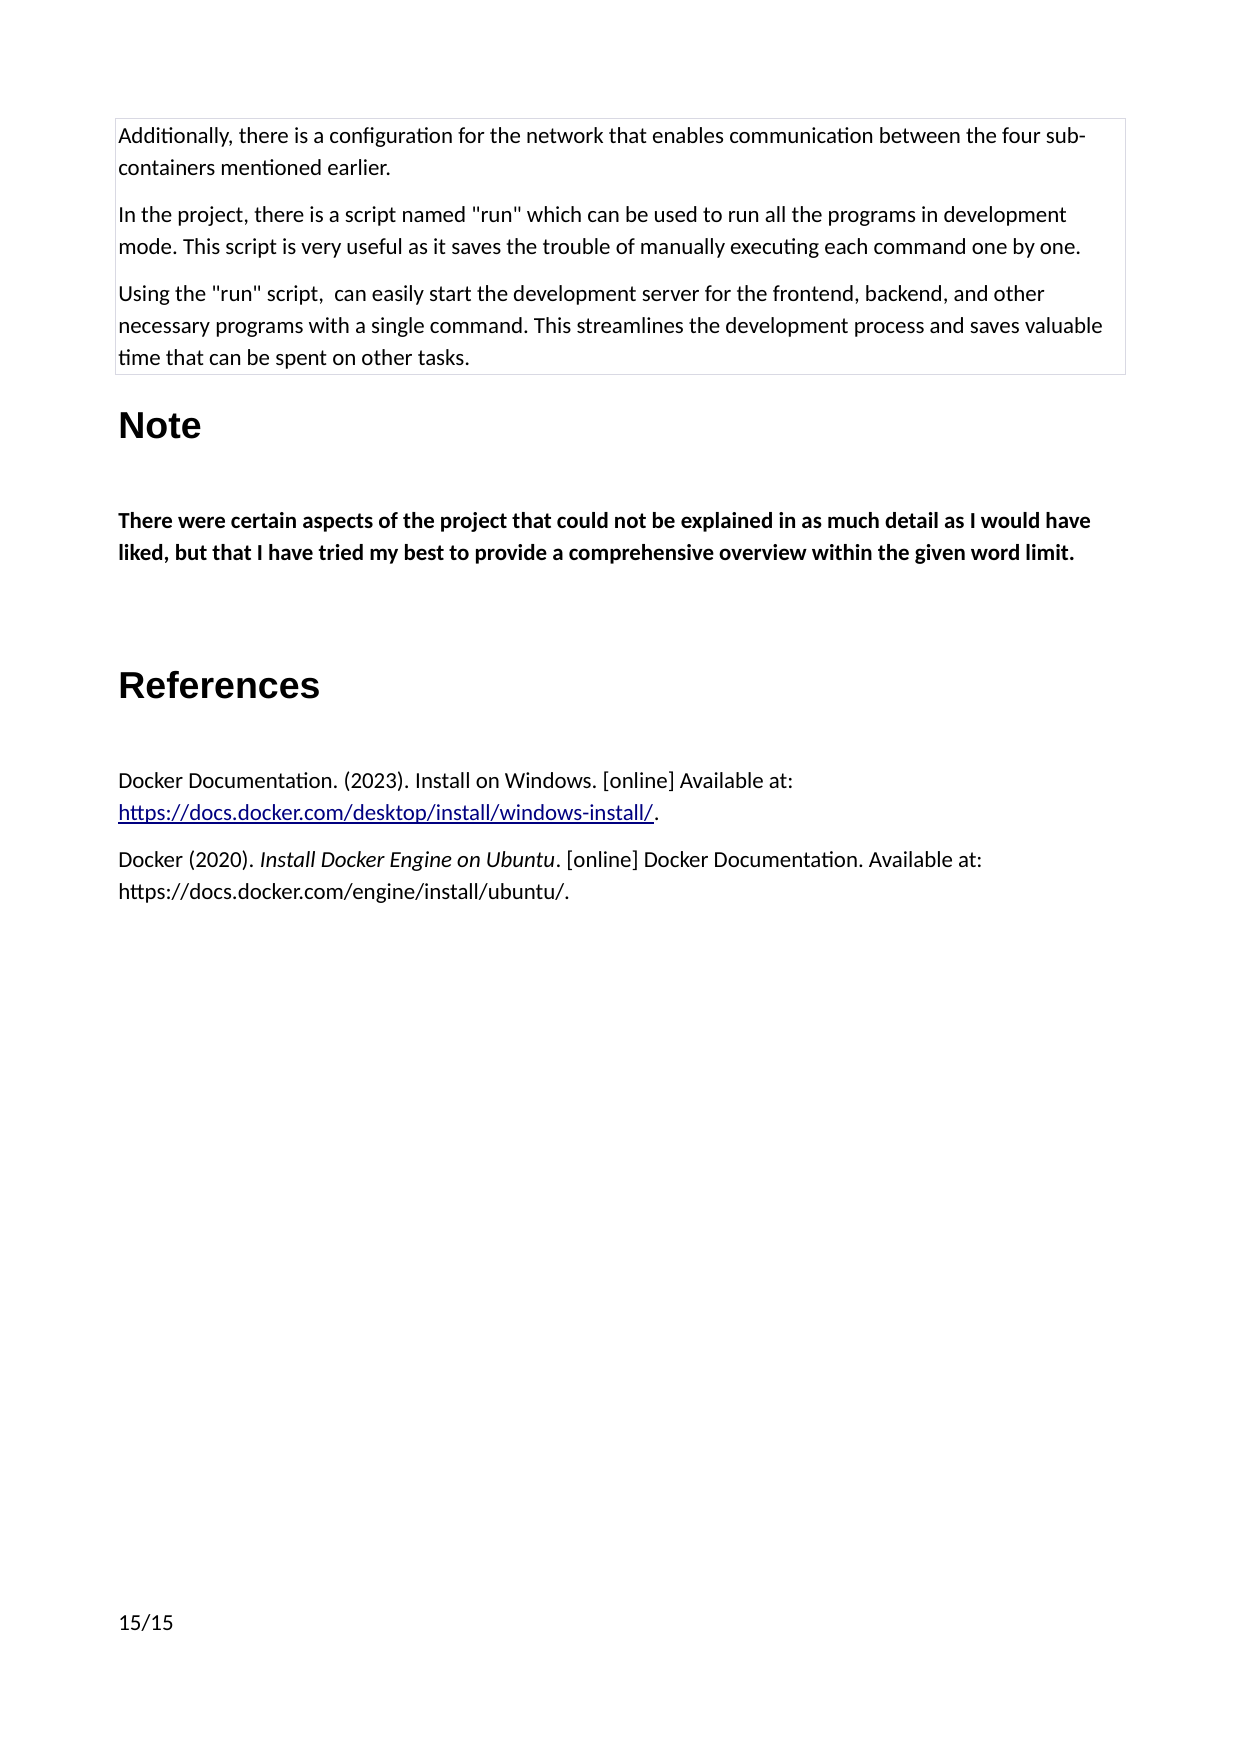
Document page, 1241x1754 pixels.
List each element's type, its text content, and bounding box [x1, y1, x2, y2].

text There were certain aspects of the project that could not be explained in as much detail as I would have liked, but that I have tried my best to provide a comprehensive overview within the given word limit. [118, 506, 1122, 566]
text ‌ [118, 924, 1122, 952]
text Additionally, there is a configuration for the network that enables communication between the four sub-containers mentioned earlier. [116, 119, 1125, 181]
subtitle Note [118, 404, 1122, 447]
text Using the "run" script, can easily start the development server for the frontend, backend, and other necessary programs with a single command. This streamlines the development process and saves valuable time that can be spent on other tasks. [116, 276, 1125, 374]
text Docker Documentation. (2023). Install on Windows. [online] Available at: https://docs.docker.com/desktop/install/windows-install/. [118, 766, 1122, 826]
subtitle References [118, 663, 1122, 707]
text In the project, there is a script named "run" which can be used to run all the programs in development mode. This script is very useful as it saves the trouble of manually executing each command one by one. [116, 197, 1125, 260]
text Docker (2020). Install Docker Engine on Ubuntu. [online] Docker Documentation. Available at: https://docs.docker.com/engine/install/ubuntu/. [118, 845, 1122, 905]
